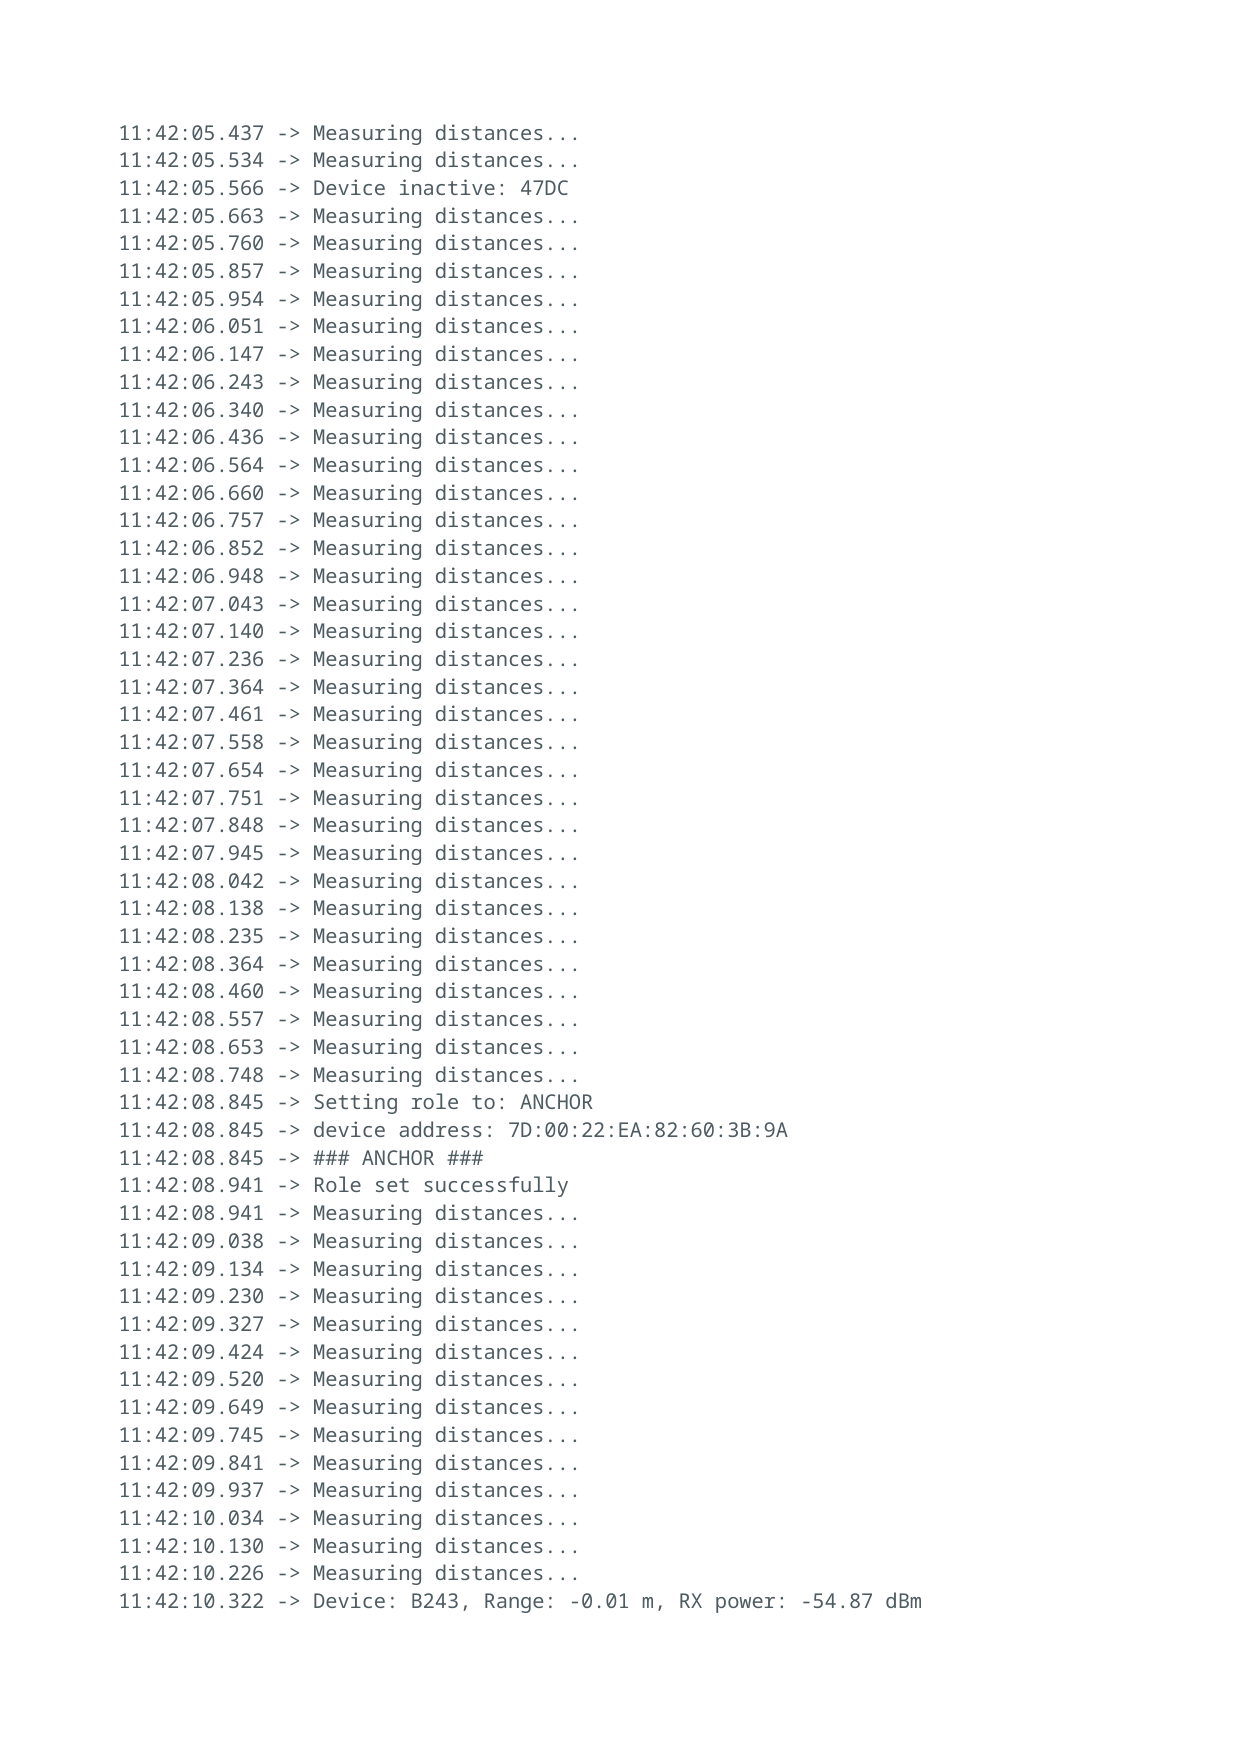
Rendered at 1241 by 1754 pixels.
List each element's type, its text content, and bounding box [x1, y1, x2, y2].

text 11:42:07.461 -> Measuring distances... [118, 700, 1122, 728]
text 11:42:07.848 -> Measuring distances... [118, 811, 1122, 838]
text 11:42:09.745 -> Measuring distances... [118, 1420, 1122, 1448]
text 11:42:06.340 -> Measuring distances... [118, 395, 1122, 423]
text 11:42:10.226 -> Measuring distances... [118, 1559, 1122, 1587]
text 11:42:05.534 -> Measuring distances... [118, 146, 1122, 173]
text 11:42:09.841 -> Measuring distances... [118, 1448, 1122, 1476]
text 11:42:05.663 -> Measuring distances... [118, 201, 1122, 229]
text 11:42:08.941 -> Measuring distances... [118, 1199, 1122, 1226]
text 11:42:07.043 -> Measuring distances... [118, 589, 1122, 617]
text 11:42:07.751 -> Measuring distances... [118, 783, 1122, 811]
text 11:42:07.558 -> Measuring distances... [118, 728, 1122, 755]
text 11:42:07.654 -> Measuring distances... [118, 755, 1122, 783]
text 11:42:06.757 -> Measuring distances... [118, 506, 1122, 534]
text 11:42:08.138 -> Measuring distances... [118, 894, 1122, 922]
text 11:42:09.230 -> Measuring distances... [118, 1282, 1122, 1309]
text 11:42:09.038 -> Measuring distances... [118, 1226, 1122, 1254]
text 11:42:05.760 -> Measuring distances... [118, 229, 1122, 257]
text 11:42:08.364 -> Measuring distances... [118, 949, 1122, 977]
text 11:42:05.566 -> Device inactive: 47DC [118, 173, 1122, 201]
text 11:42:08.460 -> Measuring distances... [118, 977, 1122, 1005]
text 11:42:05.437 -> Measuring distances... [118, 118, 1122, 146]
text 11:42:08.235 -> Measuring distances... [118, 922, 1122, 949]
text 11:42:08.941 -> Role set successfully [118, 1171, 1122, 1199]
text 11:42:08.042 -> Measuring distances... [118, 866, 1122, 894]
text 11:42:07.140 -> Measuring distances... [118, 617, 1122, 644]
text 11:42:05.857 -> Measuring distances... [118, 257, 1122, 284]
text 11:42:09.937 -> Measuring distances... [118, 1476, 1122, 1503]
text 11:42:09.424 -> Measuring distances... [118, 1337, 1122, 1365]
text 11:42:10.130 -> Measuring distances... [118, 1531, 1122, 1559]
text 11:42:07.236 -> Measuring distances... [118, 644, 1122, 672]
text 11:42:08.653 -> Measuring distances... [118, 1032, 1122, 1060]
text 11:42:07.945 -> Measuring distances... [118, 838, 1122, 866]
text 11:42:06.948 -> Measuring distances... [118, 561, 1122, 589]
text 11:42:06.147 -> Measuring distances... [118, 340, 1122, 367]
text 11:42:10.322 -> Device: B243, Range: -0.01 m, RX power: -54.87 dBm [118, 1587, 1122, 1614]
text 11:42:06.436 -> Measuring distances... [118, 423, 1122, 451]
text 11:42:07.364 -> Measuring distances... [118, 672, 1122, 700]
text 11:42:06.243 -> Measuring distances... [118, 367, 1122, 395]
text 11:42:09.649 -> Measuring distances... [118, 1393, 1122, 1420]
text 11:42:09.520 -> Measuring distances... [118, 1365, 1122, 1393]
text 11:42:09.134 -> Measuring distances... [118, 1254, 1122, 1282]
text 11:42:09.327 -> Measuring distances... [118, 1309, 1122, 1337]
text 11:42:06.852 -> Measuring distances... [118, 534, 1122, 561]
text 11:42:08.748 -> Measuring distances... [118, 1060, 1122, 1088]
text 11:42:05.954 -> Measuring distances... [118, 284, 1122, 312]
text 11:42:06.051 -> Measuring distances... [118, 312, 1122, 340]
text 11:42:08.845 -> ### ANCHOR ### [118, 1143, 1122, 1171]
text 11:42:10.034 -> Measuring distances... [118, 1503, 1122, 1531]
text 11:42:08.557 -> Measuring distances... [118, 1005, 1122, 1032]
text 11:42:08.845 -> Setting role to: ANCHOR [118, 1088, 1122, 1116]
text 11:42:06.564 -> Measuring distances... [118, 451, 1122, 478]
text 11:42:08.845 -> device address: 7D:00:22:EA:82:60:3B:9A [118, 1116, 1122, 1143]
text 11:42:06.660 -> Measuring distances... [118, 478, 1122, 506]
